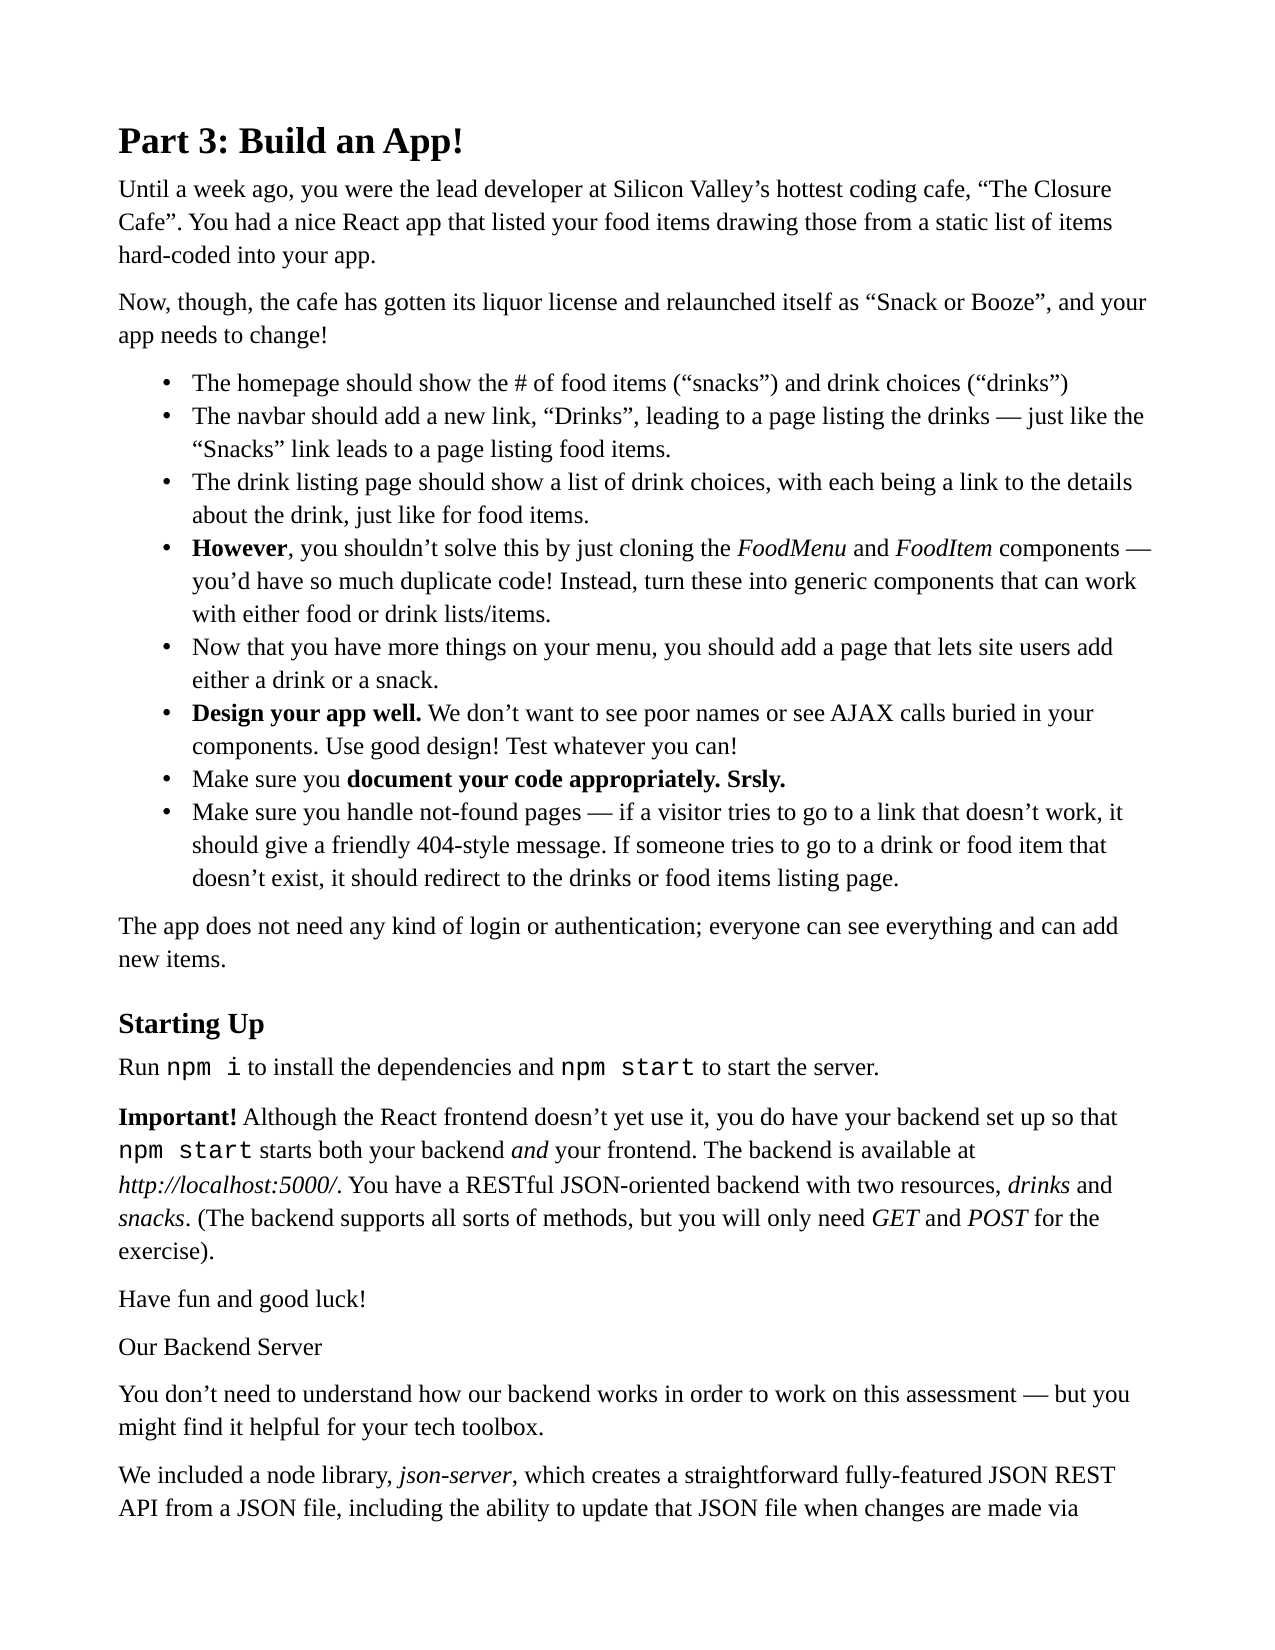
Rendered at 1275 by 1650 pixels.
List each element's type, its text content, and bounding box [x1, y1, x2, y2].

text Run npm i to install the dependencies and npm start to start the server. [118, 1052, 1157, 1083]
subtitle Part 3: Build an App! [118, 118, 1157, 161]
list However, you shouldn’t solve this by just cloning the FoodMenu and FoodItem components — you’d have so much duplicate code! Instead, turn these into generic components that can work with either food or drink lists/items. [162, 533, 1157, 628]
list The homepage should show the # of food items (“snacks”) and drink choices (“drinks”) [162, 368, 1157, 397]
list The navbar should add a new link, “Drinks”, leading to a page listing the drinks — just like the “Snacks” link leads to a page listing food items. [162, 401, 1157, 463]
list Now that you have more things on your menu, you should add a page that lets site users add either a drink or a snack. [162, 632, 1157, 694]
text You don’t need to understand how our backend works in order to work on this assessment — but you might find it helpful for your tech toolbox. [118, 1379, 1157, 1441]
text Until a week ago, you were the lead developer at Silicon Valley’s hottest coding cafe, “The Closure Cafe”. You had a nice React app that listed your food items drawing those from a static list of items hard-coded into your app. [118, 174, 1157, 268]
text Have fun and good luck! [118, 1284, 1157, 1313]
text The app does not need any kind of login or authentication; everyone can see everything and can add new items. [118, 911, 1157, 973]
text Our Backend Server [118, 1332, 1157, 1360]
list Make sure you handle not-found pages — if a visitor tries to go to a link that doesn’t work, it should give a friendly 404-style message. If someone tries to go to a drink or food item that doesn’t exist, it should redirect to the drinks or food items listing page. [162, 797, 1157, 892]
subtitle Starting Up [118, 1006, 1157, 1040]
list The drink listing page should show a list of drink choices, with each being a link to the details about the drink, just like for food items. [162, 467, 1157, 529]
text Important! Although the React frontend doesn’t yet use it, you do have your backend set up so that npm start starts both your backend and your frontend. The backend is available at http://localhost:5000/. You have a RESTful JSON-oriented backend with two resources, drinks and snacks. (The backend supports all sorts of methods, but you will only need GET and POST for the exercise). [118, 1102, 1157, 1265]
list Make sure you document your code appropriately. Srsly. [162, 764, 1157, 793]
text Now, though, the cafe has gotten its liquor license and relaunched itself as “Snack or Booze”, and your app needs to change! [118, 287, 1157, 349]
text We included a node library, json-server, which creates a straightforward fully-featured JSON REST API from a JSON file, including the ability to update that JSON file when changes are made via [118, 1460, 1157, 1522]
list Design your app well. We don’t want to see poor names or see AJAX calls buried in your components. Use good design! Test whatever you can! [162, 698, 1157, 760]
